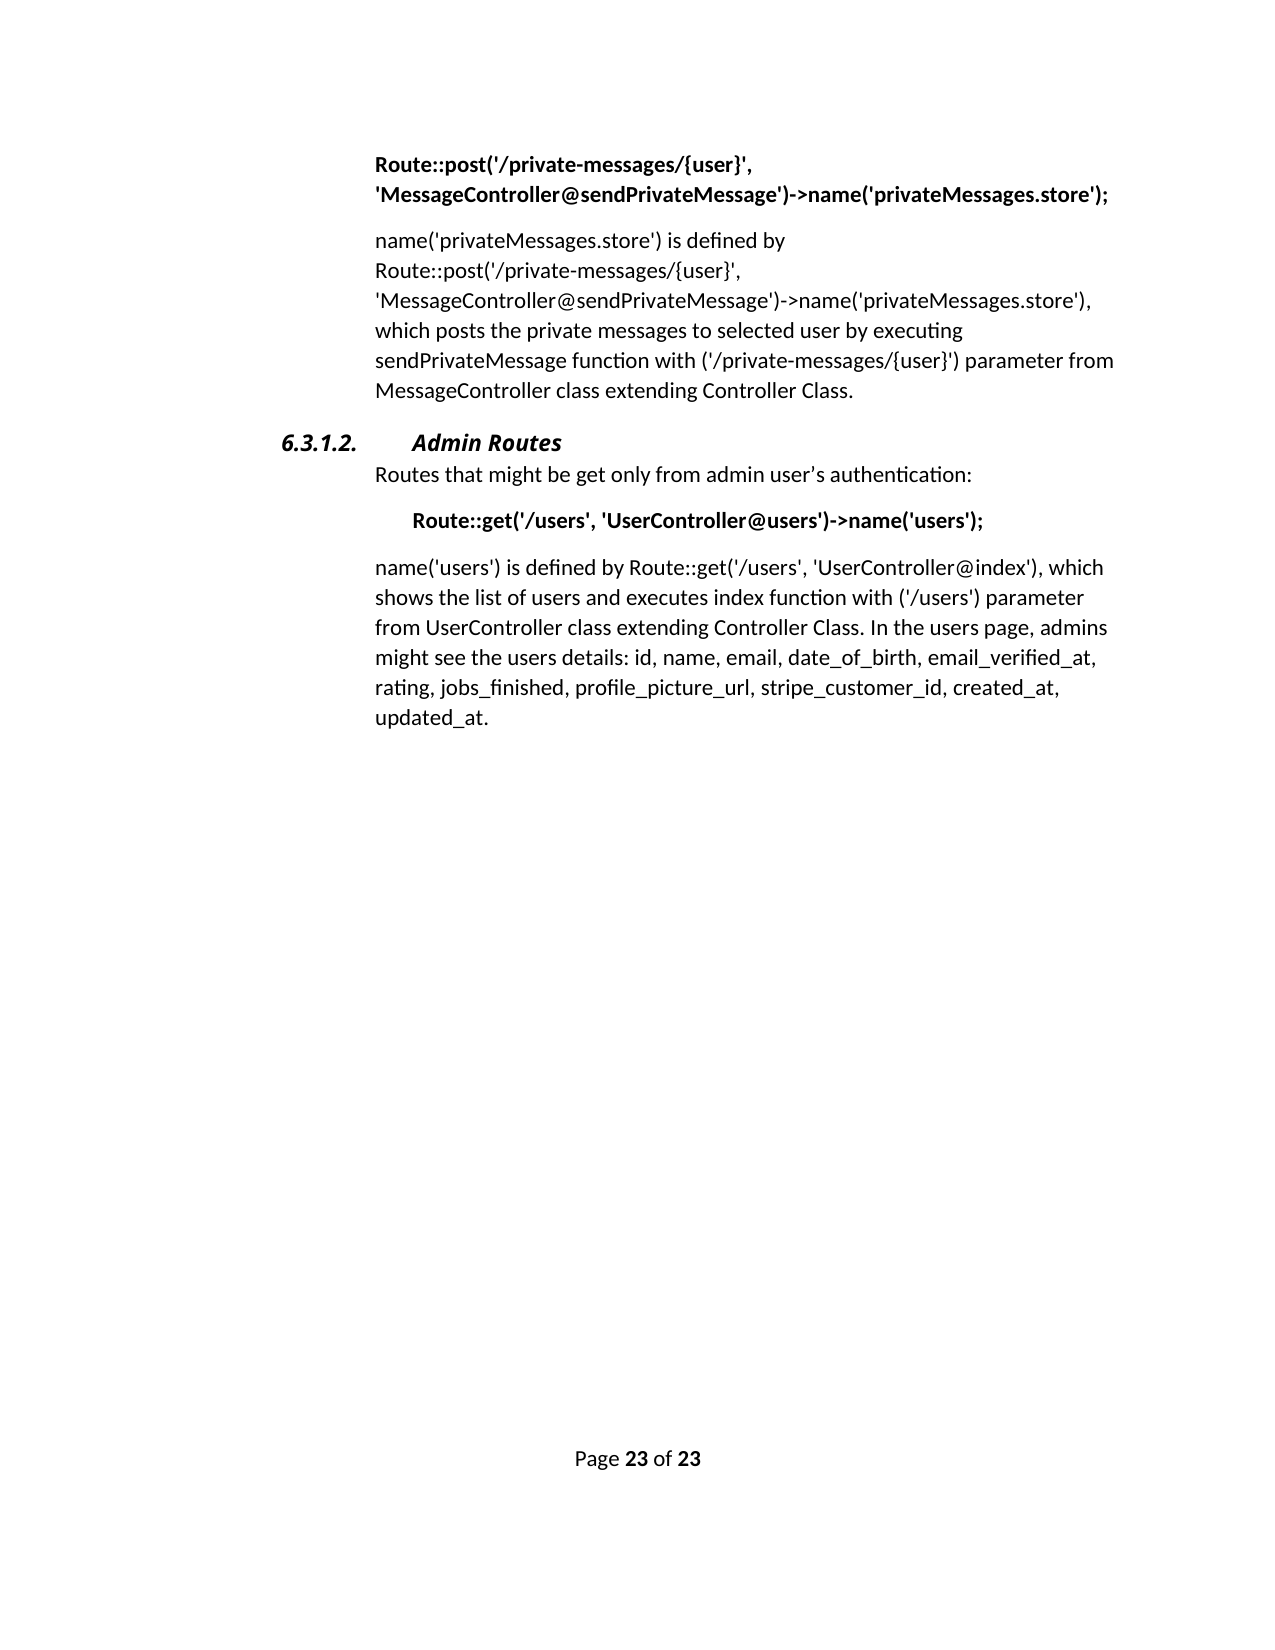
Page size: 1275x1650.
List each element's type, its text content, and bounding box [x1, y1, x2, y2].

subtitle Admin Routes [281, 427, 1125, 458]
text name('users') is defined by Route::get('/users', 'UserController@index'), which shows the list of users and executes index function with ('/users') parameter from UserController class extending Controller Class. In the users page, admins might see the users details: id, name, email, date_of_birth, email_verified_at, rating, jobs_finished, profile_picture_url, stripe_customer_id, created_at, updated_at. [375, 553, 1125, 731]
text name('privateMessages.store') is defined by Route::post('/private-messages/{user}', 'MessageController@sendPrivateMessage')->name('privateMessages.store'), which posts the private messages to selected user by executing sendPrivateMessage function with ('/private-messages/{user}') parameter from MessageController class extending Controller Class. [375, 226, 1125, 404]
text Routes that might be get only from admin user’s authentication: [375, 460, 1125, 488]
text Route::get('/users', 'UserController@users')->name('users'); [375, 507, 1125, 535]
text Route::post('/private-messages/{user}', 'MessageController@sendPrivateMessage')->name('privateMessages.store'); [375, 150, 1125, 208]
